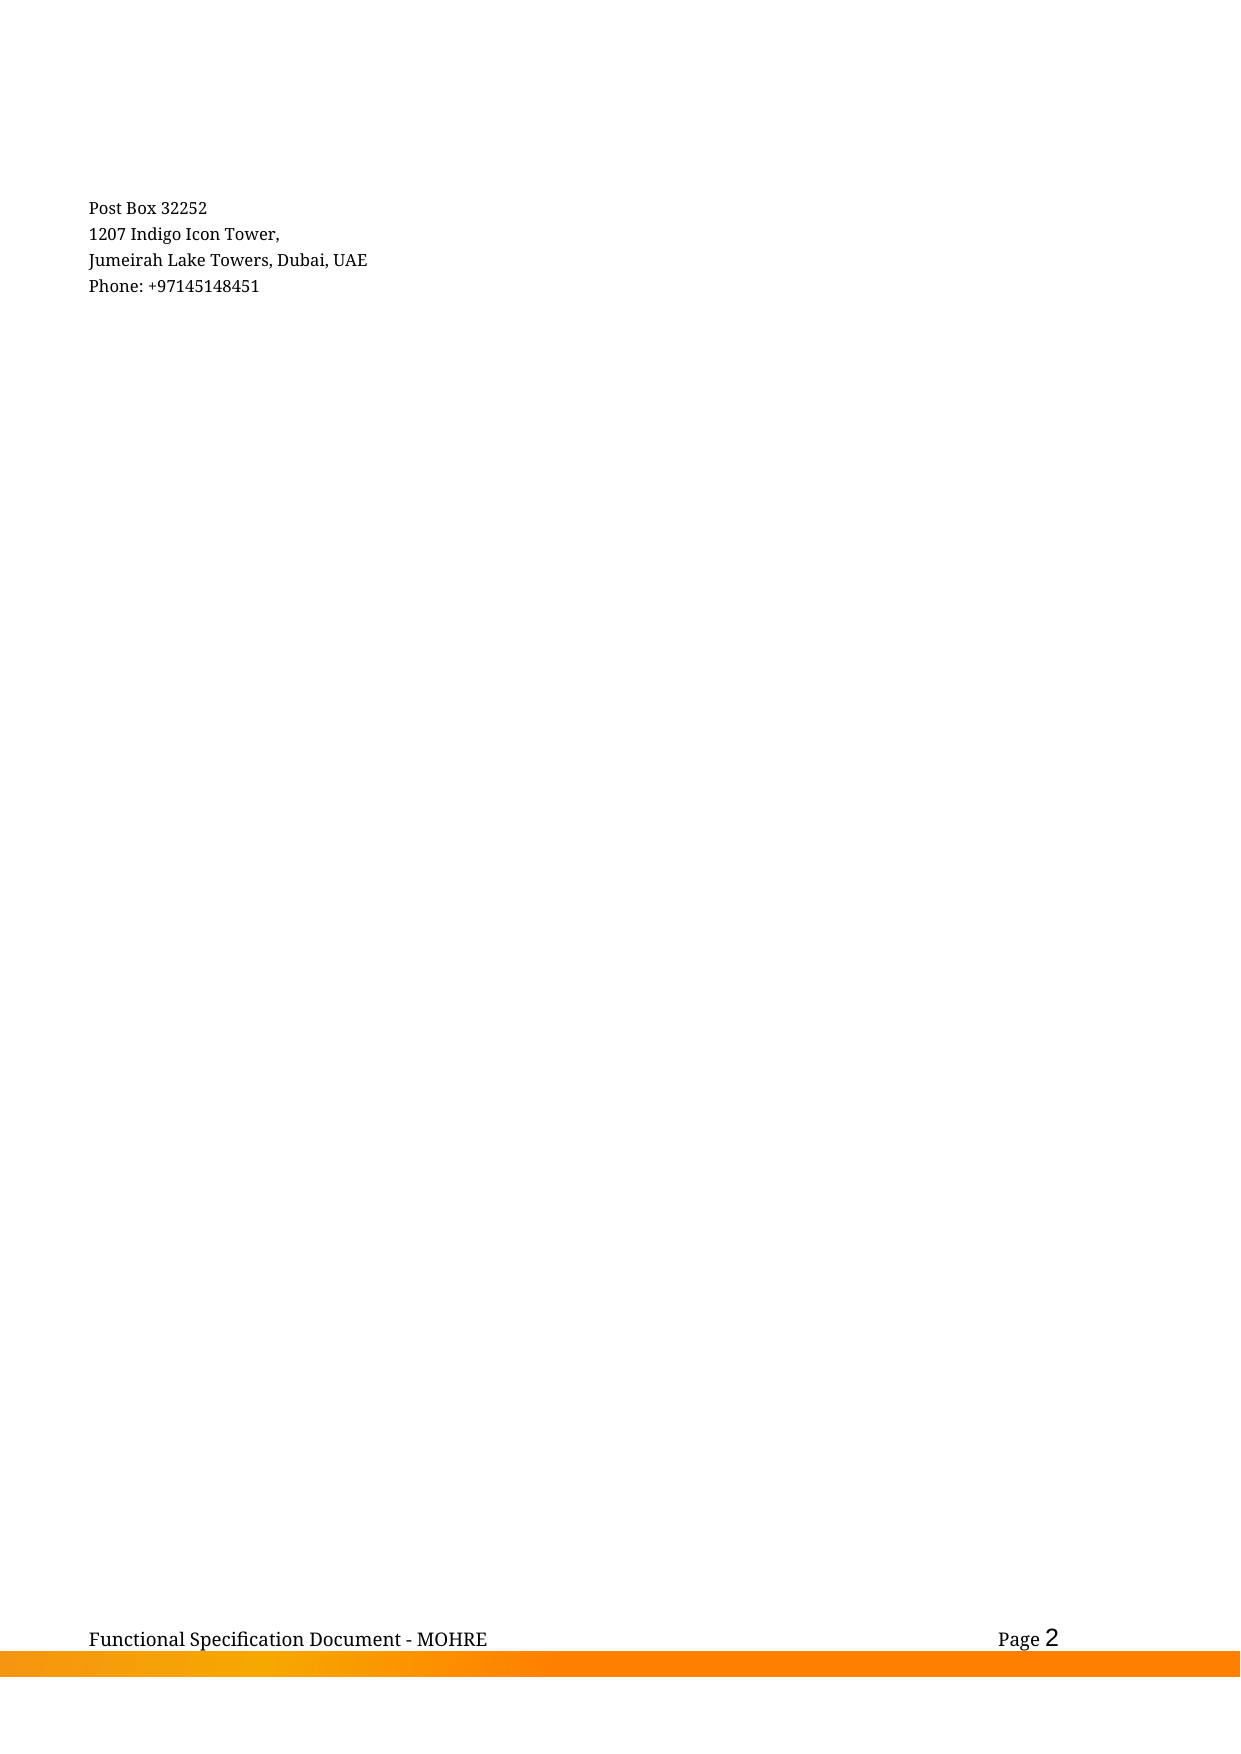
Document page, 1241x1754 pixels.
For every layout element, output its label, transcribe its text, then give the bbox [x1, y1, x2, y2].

text Post Box 32252 1207 Indigo Icon Tower, Jumeirah Lake Towers, Dubai, UAE Phone: +97145148451 [89, 197, 1090, 298]
